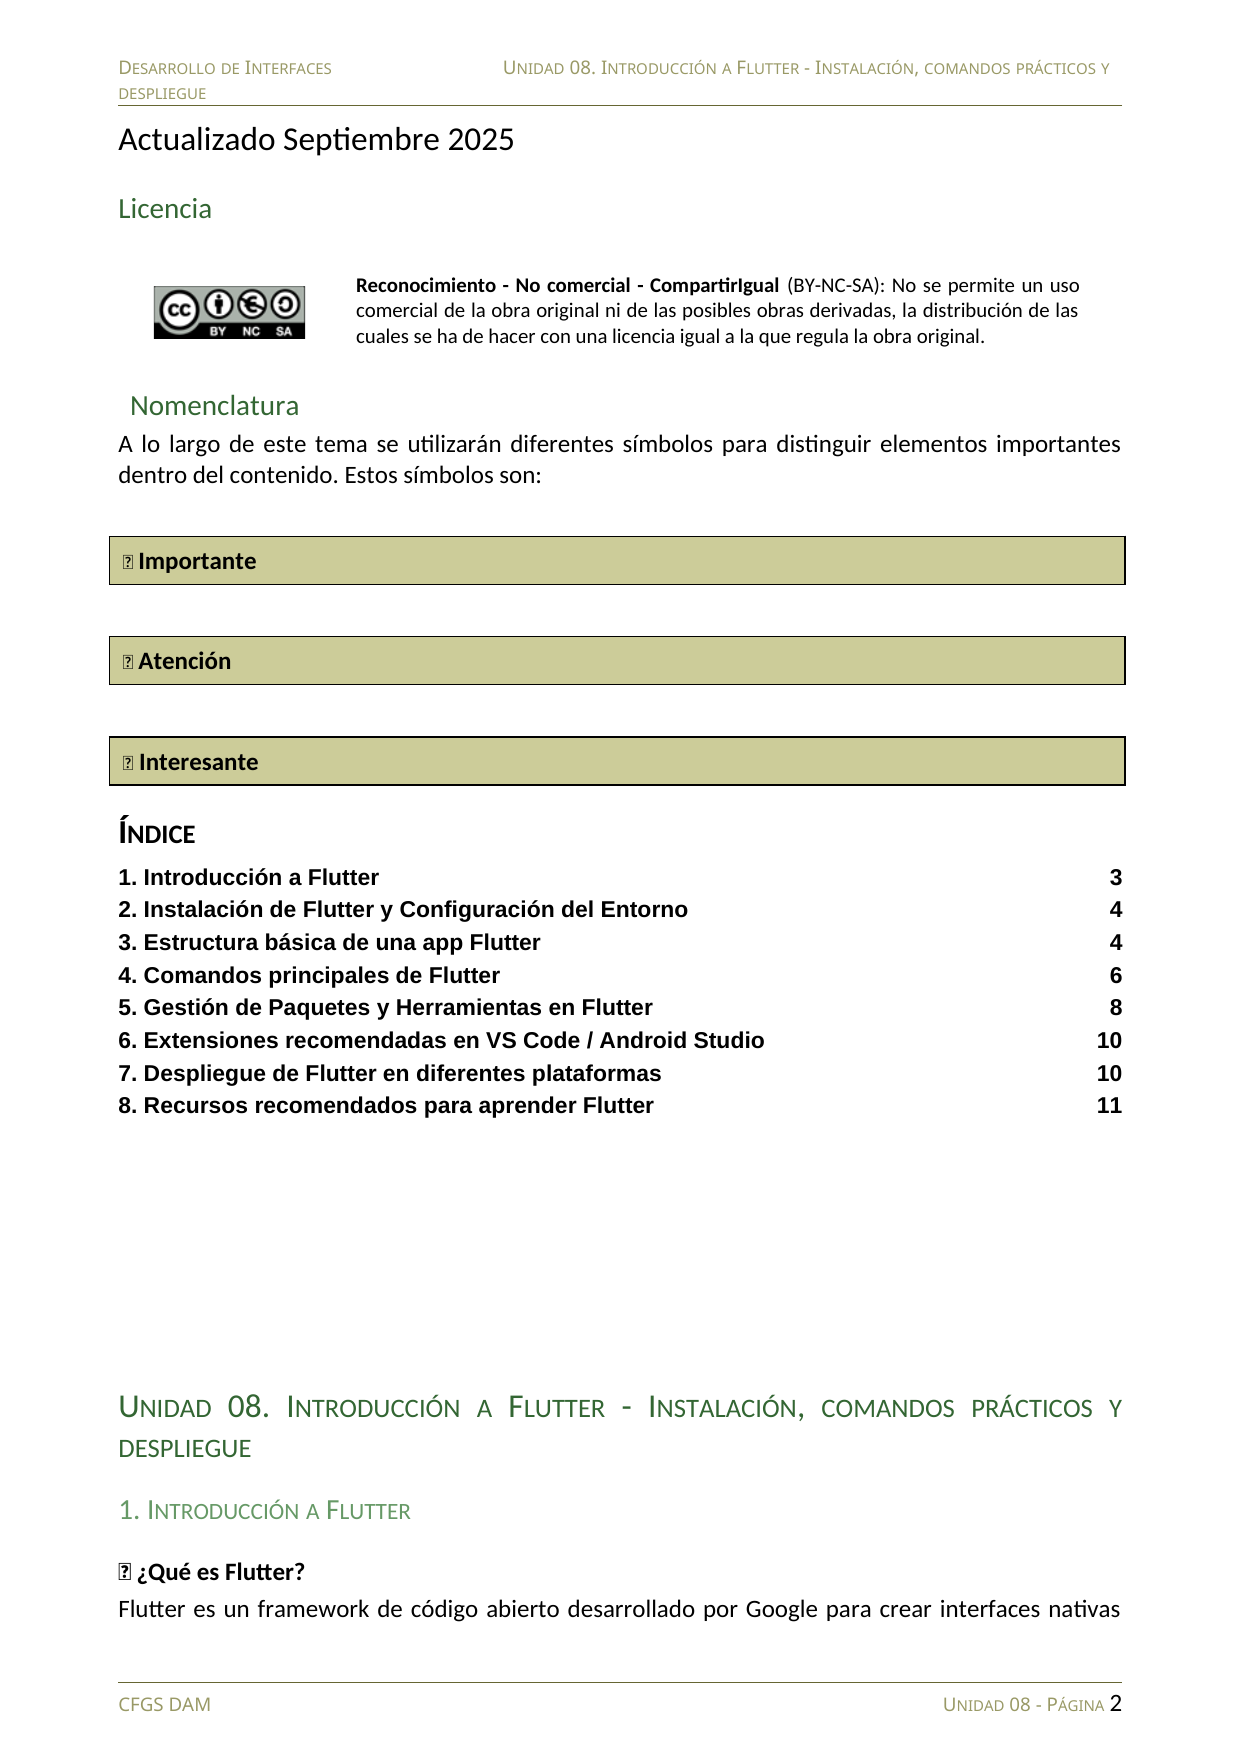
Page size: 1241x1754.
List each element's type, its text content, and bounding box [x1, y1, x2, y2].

picture [153, 286, 306, 339]
text 5. Gestión de Paquetes y Herramientas en Flutter 8 [118, 994, 1122, 1021]
text 2. Instalación de Flutter y Configuración del Entorno 4 [118, 896, 1122, 923]
text Flutter es un framework de código abierto desarrollado por Google para crear interfaces nativas [118, 1593, 1122, 1624]
text 8. Recursos recomendados para aprender Flutter 11 [118, 1092, 1122, 1118]
text 6. Extensiones recomendadas en VS Code / Android Studio 10 [118, 1027, 1122, 1053]
text Nomenclatura [118, 387, 1122, 422]
text A lo largo de este tema se utilizarán diferentes símbolos para distinguir elementos importantes dentro del contenido. Estos símbolos son: [118, 429, 1122, 490]
text 💬 Interesante [110, 738, 1124, 784]
text 1. Introducción a Flutter 3 [118, 864, 1122, 890]
text Licencia [118, 190, 1122, 225]
text 📖 Importante [110, 537, 1124, 584]
text 4. Comandos principales de Flutter 6 [118, 962, 1122, 988]
text 🔷 ¿Qué es Flutter? [118, 1557, 1122, 1587]
text 7. Despliegue de Flutter en diferentes plataformas 10 [118, 1059, 1122, 1086]
text ❕ Atención [110, 637, 1124, 684]
text Índice [118, 811, 1122, 851]
subtitle 1. Introducción a Flutter [118, 1491, 1122, 1526]
text Unidad 08. Introducción a Flutter - Instalación, comandos prácticos y despliegue [118, 1384, 1122, 1466]
text 3. Estructura básica de una app Flutter 4 [118, 929, 1122, 955]
text Reconocimiento - No comercial - CompartirIgual (BY-NC-SA): No se permite un uso comercial de la obra original ni de las posibles obras derivadas, la distribución de las cuales se ha de hacer con una licencia igual a la que regula la obra original. [159, 272, 1080, 348]
text Actualizado Septiembre 2025 [118, 118, 1122, 159]
